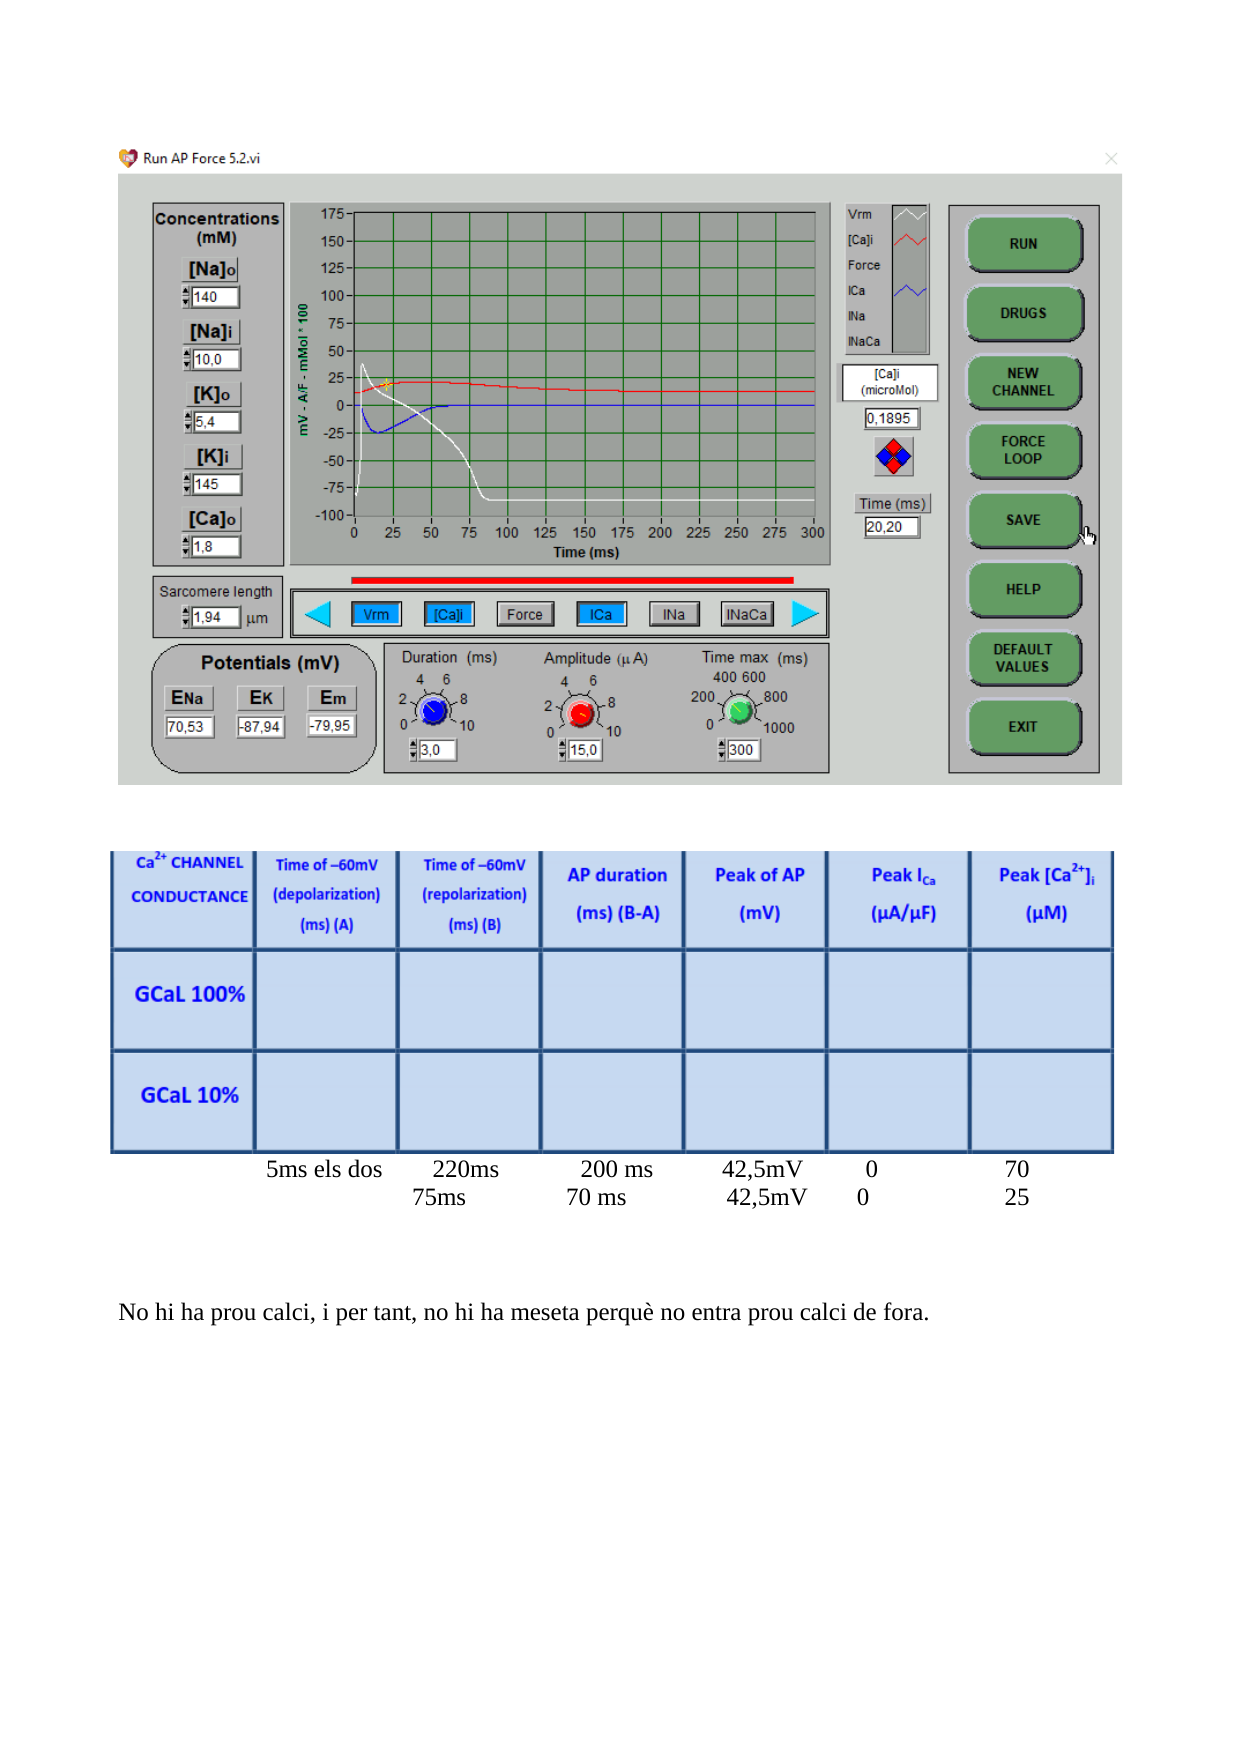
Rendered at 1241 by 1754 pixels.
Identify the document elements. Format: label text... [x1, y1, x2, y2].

picture [118, 146, 1123, 785]
text No hi ha prou calci, i per tant, no hi ha meseta perquè no entra prou calci de fora. [118, 1297, 1122, 1326]
text 5ms els dos 220ms 200 ms 42,5mV 0 70 [118, 842, 1122, 1182]
picture [110, 851, 1115, 1154]
text 75ms 70 ms 42,5mV 0 25 [118, 1182, 1122, 1211]
